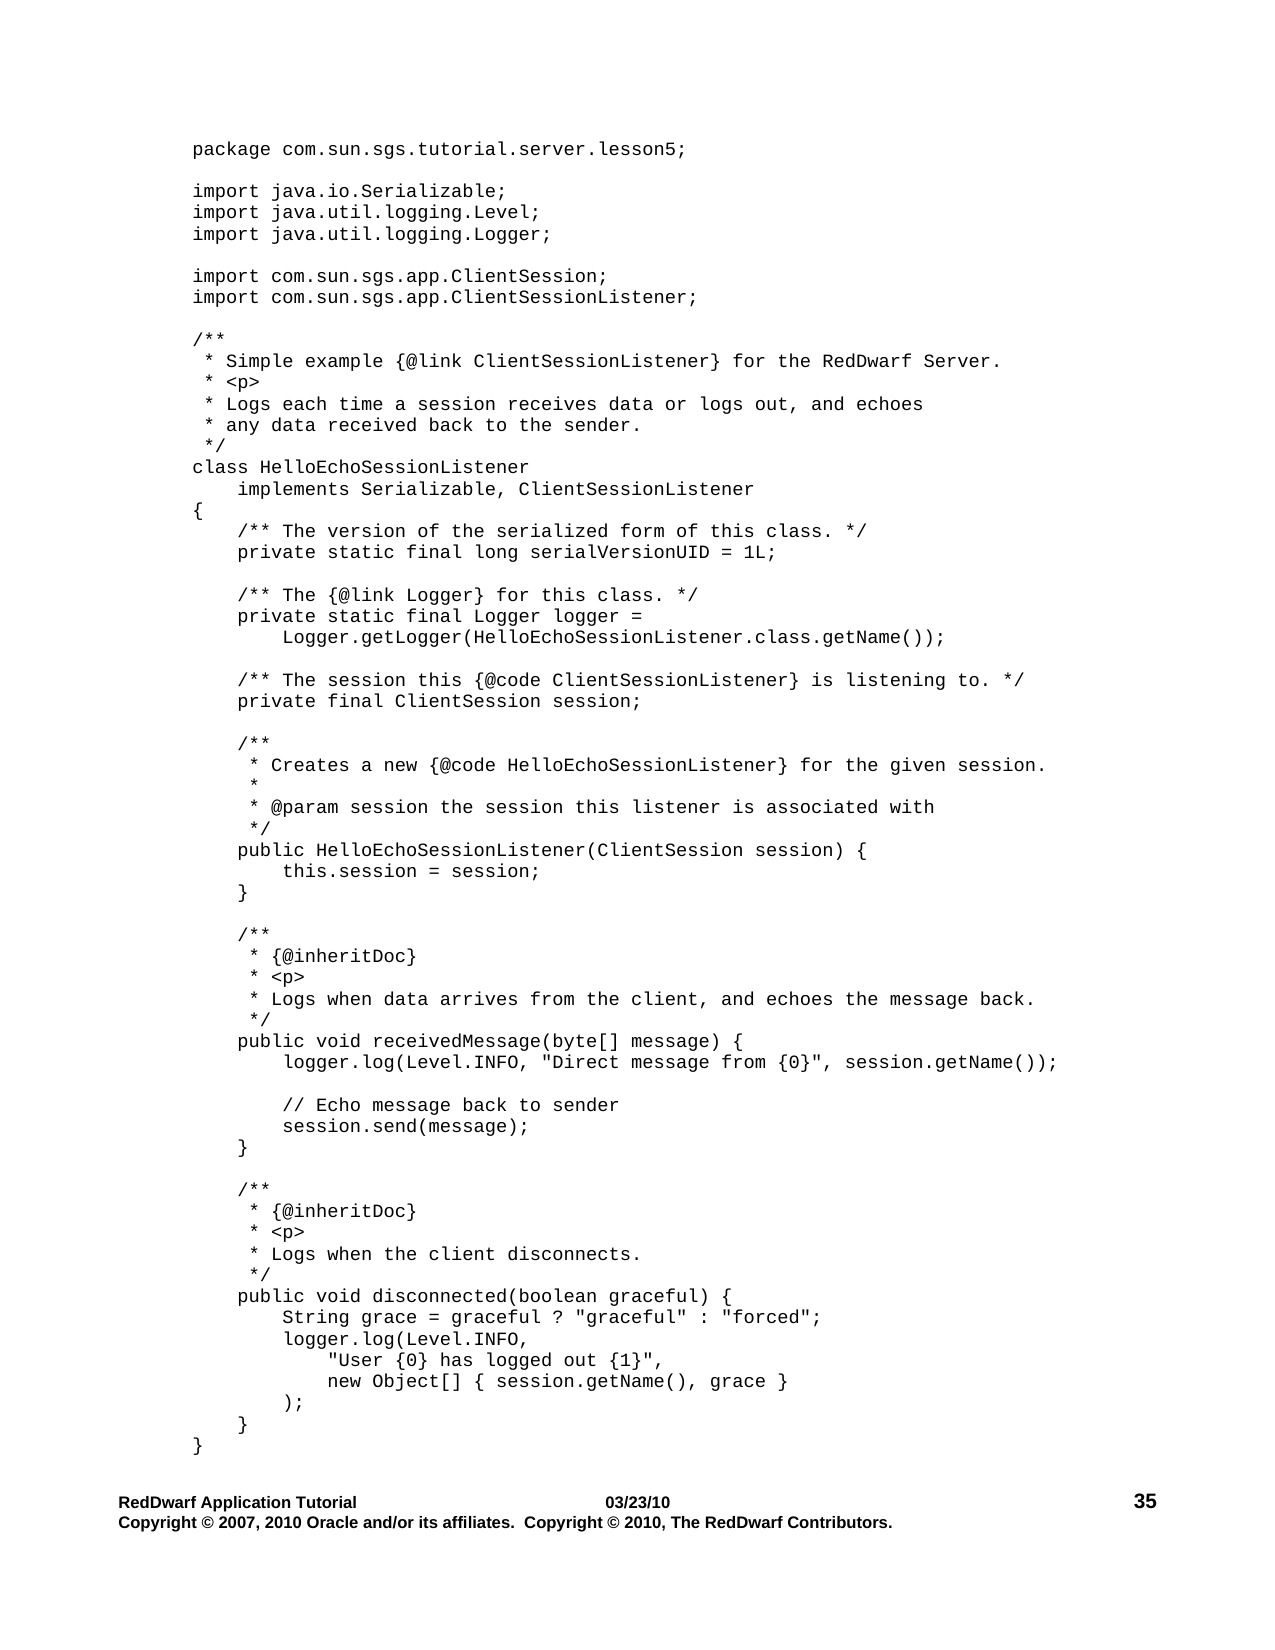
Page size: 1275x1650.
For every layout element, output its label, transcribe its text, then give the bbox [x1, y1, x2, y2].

text package com.sun.sgs.tutorial.server.lesson5; import java.io.Serializable; import java.util.logging.Level; import java.util.logging.Logger; import com.sun.sgs.app.ClientSession; import com.sun.sgs.app.ClientSessionListener; /** * Simple example {@link ClientSessionListener} for the RedDwarf Server. * <p> * Logs each time a session receives data or logs out, and echoes * any data received back to the sender. */ class HelloEchoSessionListener implements Serializable, ClientSessionListener { /** The version of the serialized form of this class. */ private static final long serialVersionUID = 1L; /** The {@link Logger} for this class. */ private static final Logger logger = Logger.getLogger(HelloEchoSessionListener.class.getName()); /** The session this {@code ClientSessionListener} is listening to. */ private final ClientSession session; /** * Creates a new {@code HelloEchoSessionListener} for the given session. * * @param session the session this listener is associated with */ public HelloEchoSessionListener(ClientSession session) { this.session = session; } /** * {@inheritDoc} * <p> * Logs when data arrives from the client, and echoes the message back. */ public void receivedMessage(byte[] message) { logger.log(Level.INFO, "Direct message from {0}", session.getName()); // Echo message back to sender session.send(message); } /** * {@inheritDoc} * <p> * Logs when the client disconnects. */ public void disconnected(boolean graceful) { String grace = graceful ? "graceful" : "forced"; logger.log(Level.INFO, "User {0} has logged out {1}", new Object[] { session.getName(), grace } ); } } [192, 118, 1098, 1457]
